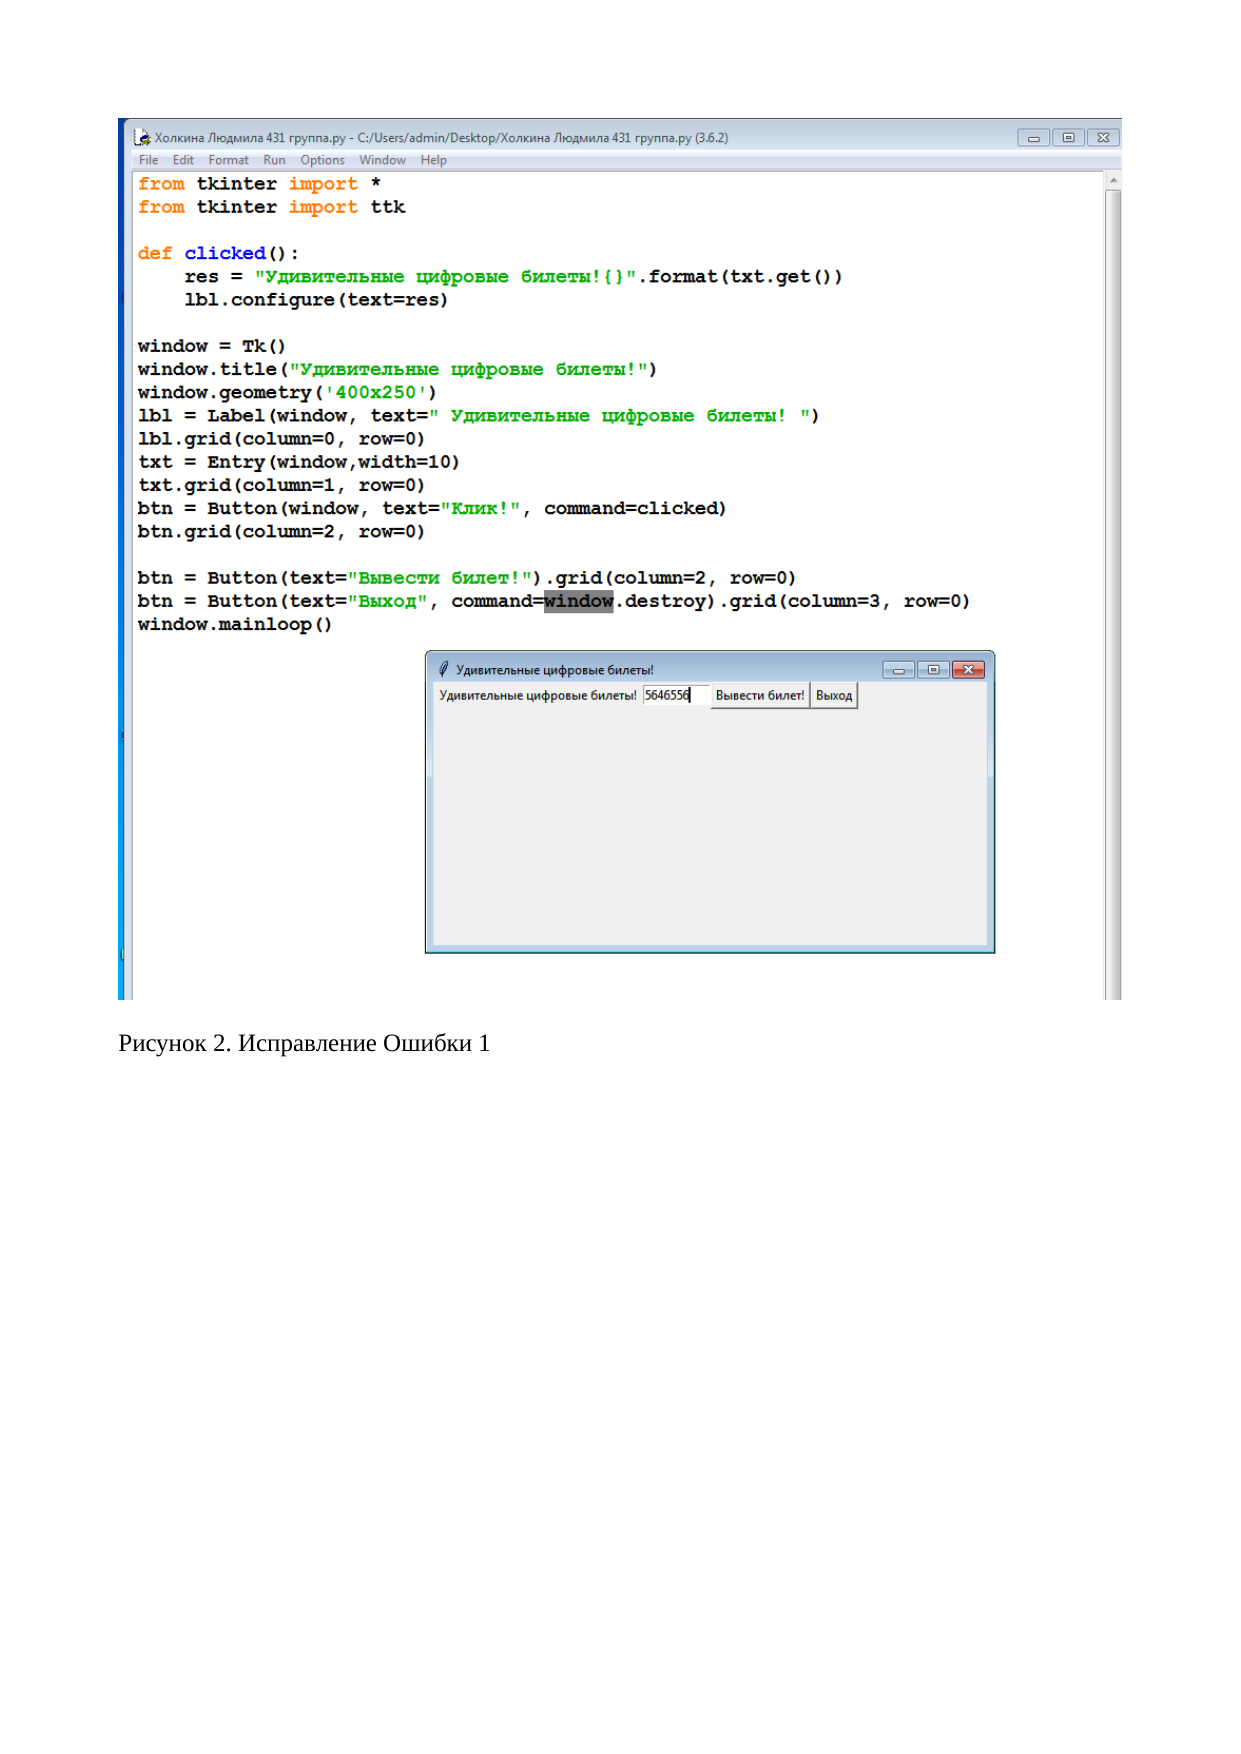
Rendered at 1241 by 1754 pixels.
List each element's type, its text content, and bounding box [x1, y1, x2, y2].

text Рисунок 2. Исправление Ошибки 1 [118, 1028, 1122, 1057]
picture [118, 118, 1123, 1000]
